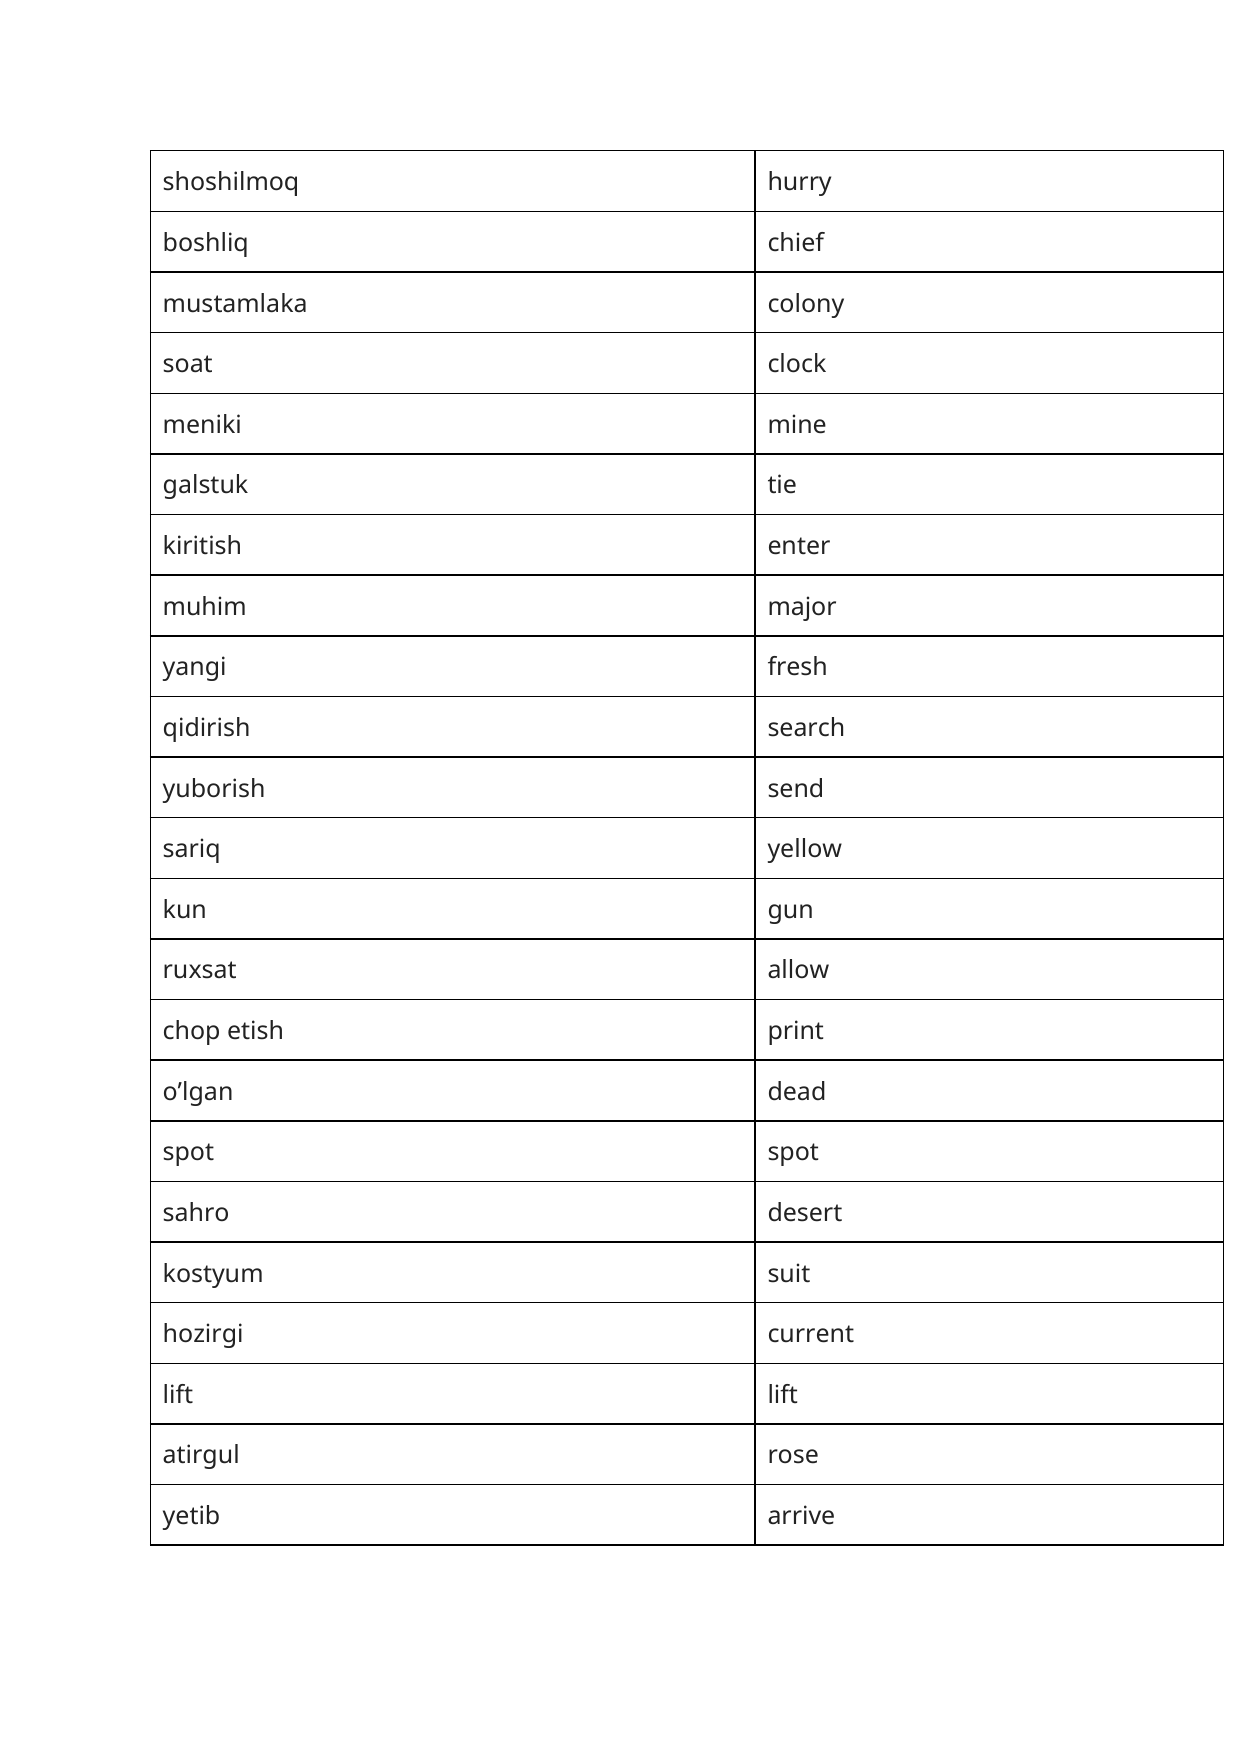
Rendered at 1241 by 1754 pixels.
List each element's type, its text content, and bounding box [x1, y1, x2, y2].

table_cell sahro [151, 1182, 754, 1241]
table_cell kiritish [151, 515, 754, 574]
table_cell yuborish [151, 758, 754, 817]
table_cell clock [756, 333, 1223, 392]
table_cell yetib [151, 1485, 754, 1544]
table_cell lift [151, 1364, 754, 1423]
table_cell hurry [756, 151, 1223, 211]
table_cell ruxsat [151, 940, 754, 999]
table_cell send [756, 758, 1223, 817]
table_cell chop etish [151, 1000, 754, 1059]
table_cell muhim [151, 576, 754, 635]
table_cell kun [151, 879, 754, 938]
table_cell shoshilmoq [151, 151, 754, 211]
table_cell desert [756, 1182, 1223, 1241]
table_cell qidirish [151, 697, 754, 756]
table_cell dead [756, 1061, 1223, 1120]
table_cell soat [151, 333, 754, 392]
table_cell galstuk [151, 455, 754, 514]
table_cell current [756, 1303, 1223, 1362]
table_cell spot [756, 1122, 1223, 1181]
table_cell chief [756, 212, 1223, 271]
table_cell lift [756, 1364, 1223, 1423]
table_cell kostyum [151, 1243, 754, 1302]
table_cell allow [756, 940, 1223, 999]
table_cell print [756, 1000, 1223, 1059]
table_cell fresh [756, 637, 1223, 696]
table_cell colony [756, 273, 1223, 332]
table_cell search [756, 697, 1223, 756]
table_cell mine [756, 394, 1223, 453]
table_cell arrive [756, 1485, 1223, 1544]
table_cell suit [756, 1243, 1223, 1302]
table_cell boshliq [151, 212, 754, 271]
table_cell mustamlaka [151, 273, 754, 332]
table_cell spot [151, 1122, 754, 1181]
table_cell atirgul [151, 1425, 754, 1484]
table_cell hozirgi [151, 1303, 754, 1362]
table_cell yangi [151, 637, 754, 696]
table_cell yellow [756, 818, 1223, 877]
table_cell tie [756, 455, 1223, 514]
table_cell o’lgan [151, 1061, 754, 1120]
table_cell gun [756, 879, 1223, 938]
table_cell meniki [151, 394, 754, 453]
table_cell rose [756, 1425, 1223, 1484]
table_cell enter [756, 515, 1223, 574]
table_cell major [756, 576, 1223, 635]
table_cell sariq [151, 818, 754, 877]
